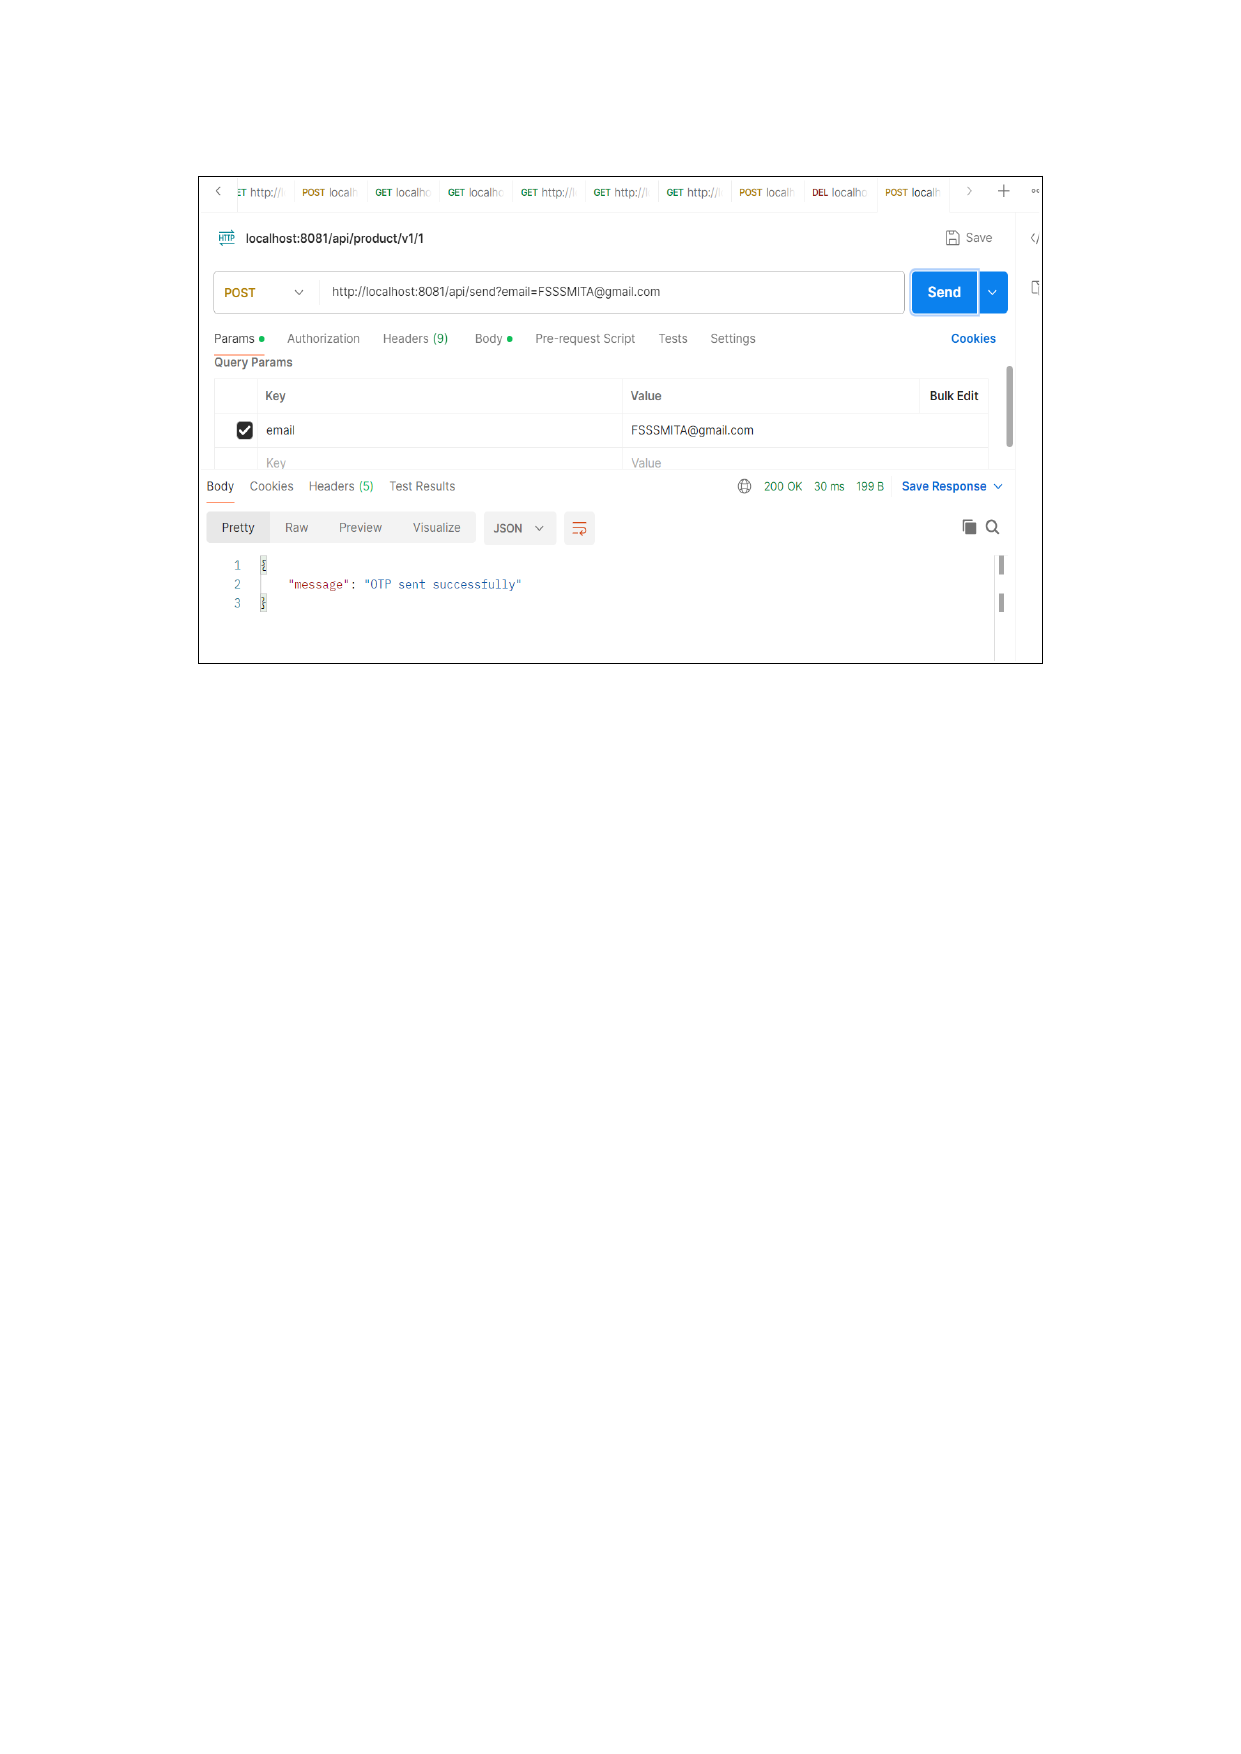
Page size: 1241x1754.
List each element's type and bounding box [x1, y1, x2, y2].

picture [201, 178, 1040, 661]
